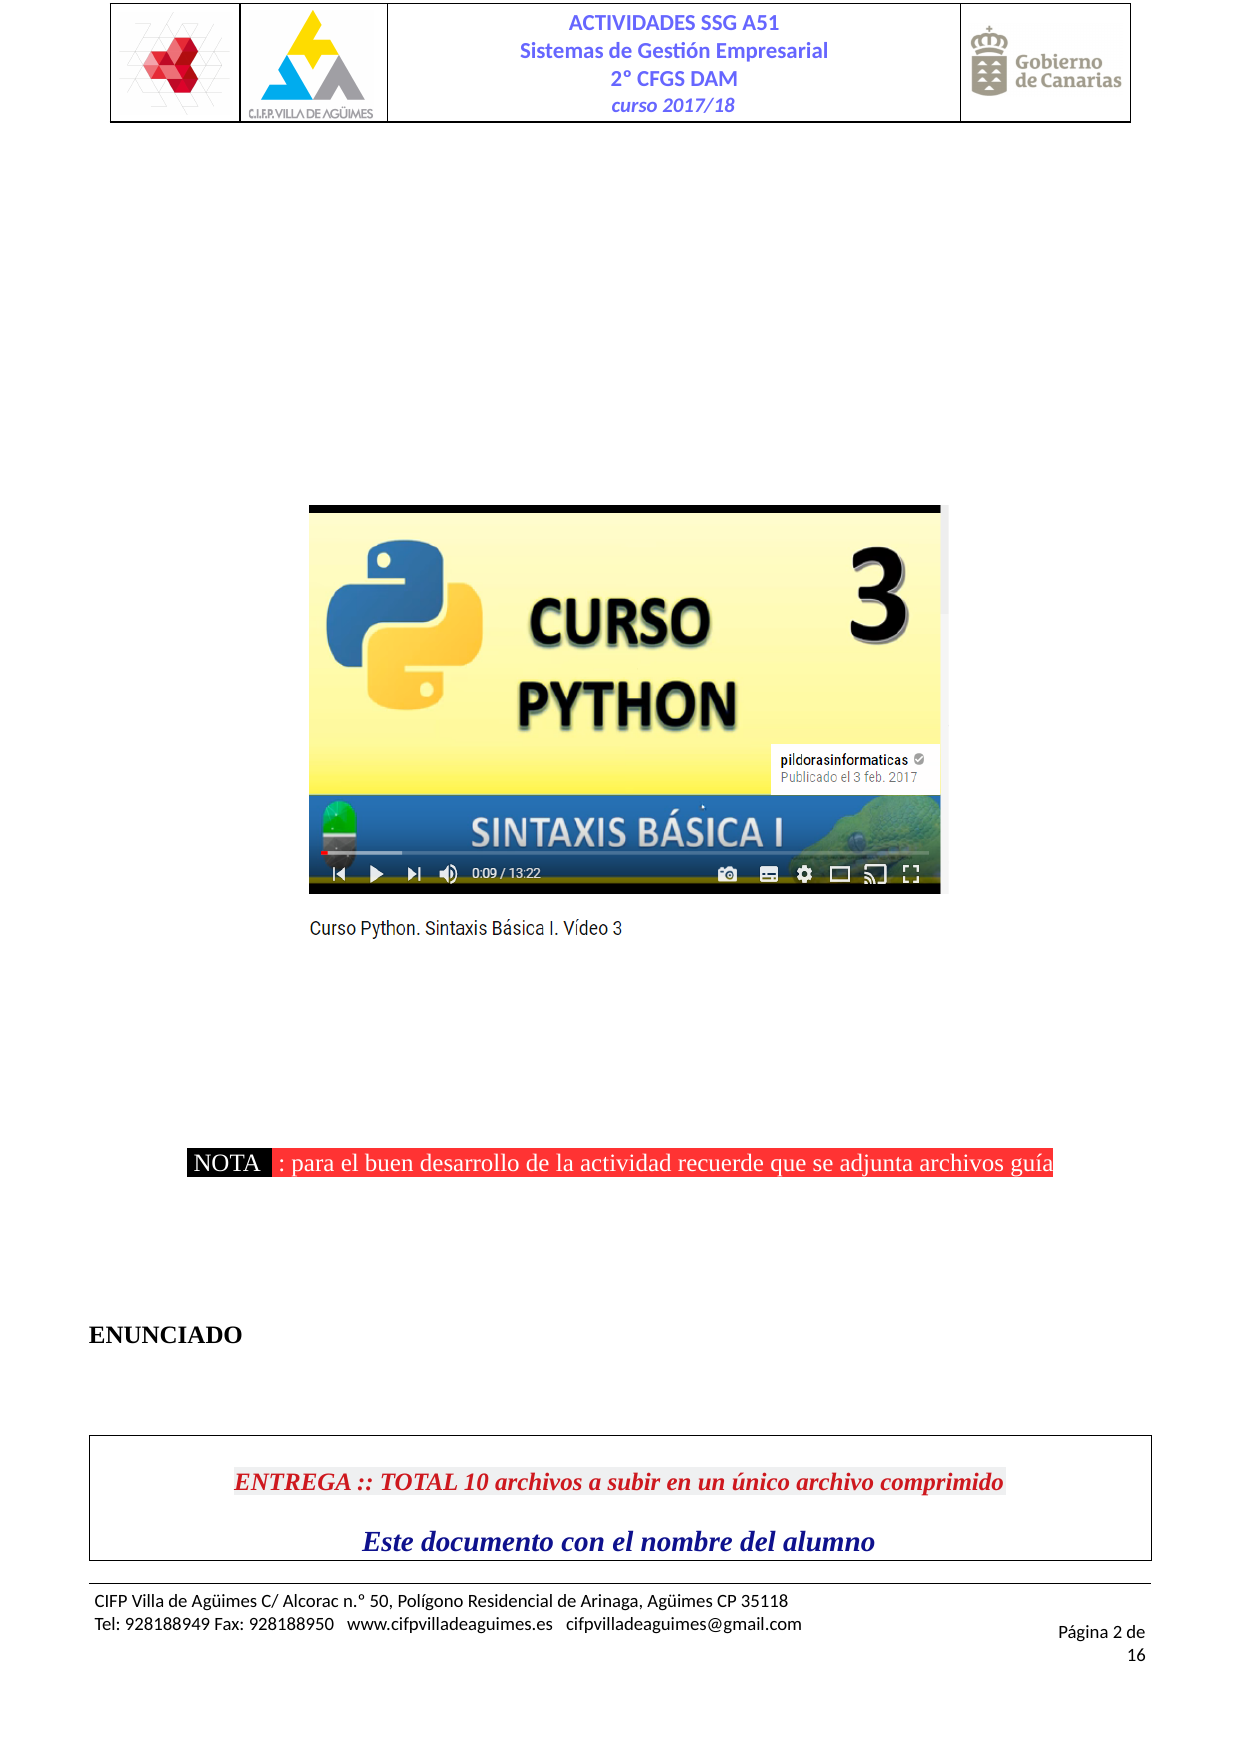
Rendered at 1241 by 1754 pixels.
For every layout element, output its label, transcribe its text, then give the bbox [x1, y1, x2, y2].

text Este documento con el nombre del alumno [90, 1522, 1151, 1560]
text ENUNCIADO [89, 1320, 1152, 1349]
text ENTREGA :: TOTAL 10 archivos a subir en un único archivo comprimido [90, 1464, 1151, 1495]
text NOTA : para el buen desarrollo de la actividad recuerde que se adjunta archivos guía [89, 1148, 1152, 1177]
